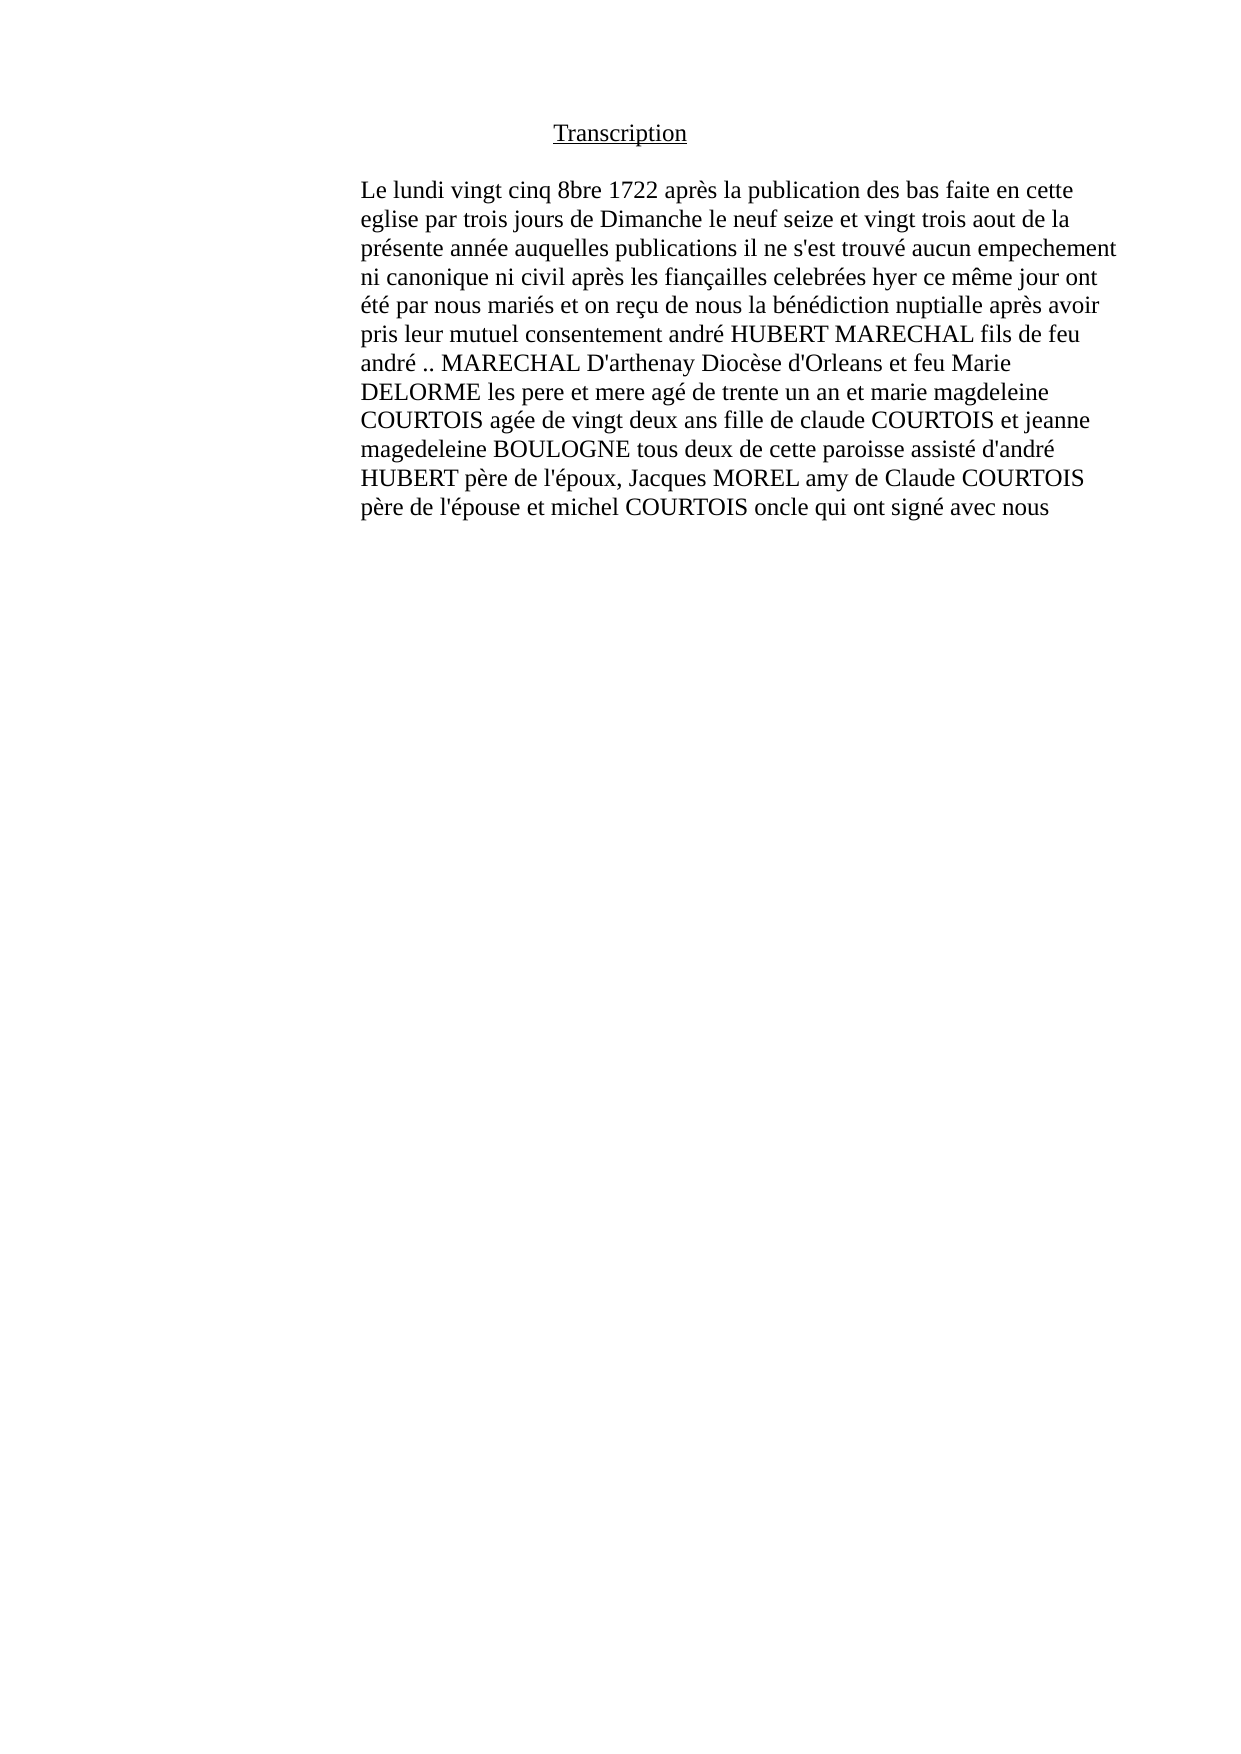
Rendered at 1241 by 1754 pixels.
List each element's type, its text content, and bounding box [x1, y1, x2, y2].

text Transcription [118, 118, 1122, 147]
text Le lundi vingt cinq 8bre 1722 après la publication des bas faite en cette eglise par trois jours de Dimanche le neuf seize et vingt trois aout de la présente année auquelles publications il ne s'est trouvé aucun empechement ni canonique ni civil après les fiançailles celebrées hyer ce même jour ont été par nous mariés et on reçu de nous la bénédiction nuptialle après avoir pris leur mutuel consentement andré HUBERT MARECHAL fils de feu andré .. MARECHAL D'arthenay Diocèse d'Orleans et feu Marie DELORME les pere et mere agé de trente un an et marie magdeleine COURTOIS agée de vingt deux ans fille de claude COURTOIS et jeanne magedeleine BOULOGNE tous deux de cette paroisse assisté d'andré HUBERT père de l'époux, Jacques MOREL amy de Claude COURTOIS père de l'épouse et michel COURTOIS oncle qui ont signé avec nous [360, 176, 1122, 521]
